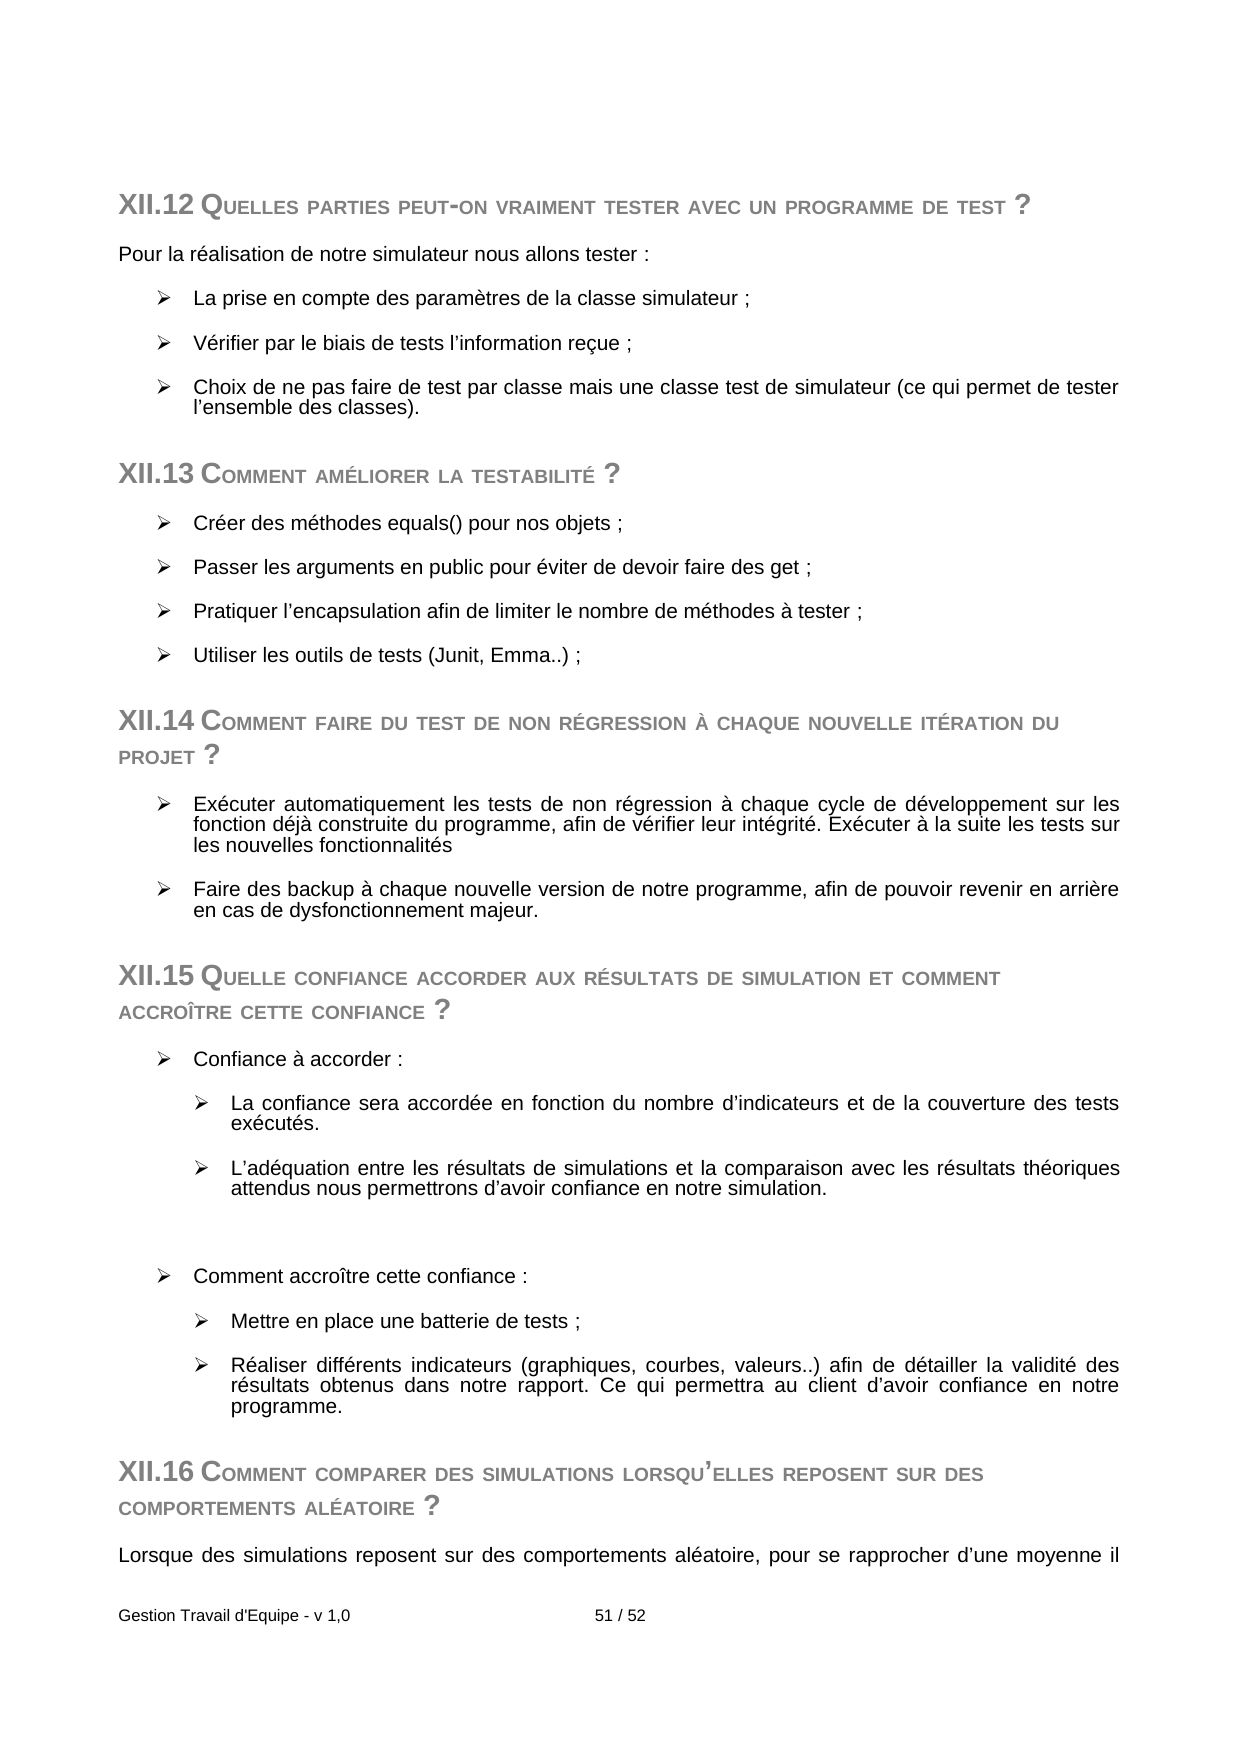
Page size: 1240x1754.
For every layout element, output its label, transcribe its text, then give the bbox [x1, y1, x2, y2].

subtitle Comment faire du test de non régression à chaque nouvelle itération du projet ? [118, 703, 1121, 770]
list Vérifier par le biais de tests l’information reçue ; [156, 333, 1121, 354]
list Créer des méthodes equals() pour nos objets ; [156, 513, 1121, 534]
subtitle Quelle confiance accorder aux résultats de simulation et comment accroître cette confiance ? [118, 958, 1121, 1025]
list Choix de ne pas faire de test par classe mais une classe test de simulateur (ce qui permet de tester l’ensemble des classes). [156, 378, 1121, 419]
subtitle Comment améliorer la testabilité ? [118, 456, 1121, 489]
list Réaliser différents indicateurs (graphiques, courbes, valeurs..) afin de détailler la validité des résultats obtenus dans notre rapport. Ce qui permettra au client d’avoir confiance en notre programme. [193, 1356, 1121, 1418]
list Utiliser les outils de tests (Junit, Emma..) ; [156, 646, 1121, 667]
list Pratiquer l’encapsulation afin de limiter le nombre de méthodes à tester ; [156, 602, 1121, 622]
subtitle Quelles parties peut-on vraiment tester avec un programme de test ? [118, 187, 1121, 221]
list La prise en compte des paramètres de la classe simulateur ; [156, 289, 1121, 310]
text Lorsque des simulations reposent sur des comportements aléatoire, pour se rapprocher d’une moyenne il [118, 1546, 1121, 1566]
list Passer les arguments en public pour éviter de devoir faire des get ; [156, 558, 1121, 578]
text Pour la réalisation de notre simulateur nous allons tester : [118, 245, 1121, 266]
list Exécuter automatiquement les tests de non régression à chaque cycle de développement sur les fonction déjà construite du programme, afin de vérifier leur intégrité. Exécuter à la suite les tests sur les nouvelles fonctionnalités [156, 795, 1121, 857]
list Mettre en place une batterie de tests ; [193, 1312, 1121, 1332]
subtitle Comment comparer des simulations lorsqu’elles reposent sur des comportements aléatoire ? [118, 1454, 1121, 1521]
list La confiance sera accordée en fonction du nombre d’indicateurs et de la couverture des tests exécutés. [193, 1094, 1121, 1135]
list Confiance à accorder : [156, 1049, 1121, 1070]
list Faire des backup à chaque nouvelle version de notre programme, afin de pouvoir revenir en arrière en cas de dysfonctionnement majeur. [156, 880, 1121, 921]
list Comment accroître cette confiance : [156, 1267, 1121, 1288]
list L’adéquation entre les résultats de simulations et la comparaison avec les résultats théoriques attendus nous permettrons d’avoir confiance en notre simulation. [193, 1158, 1121, 1200]
